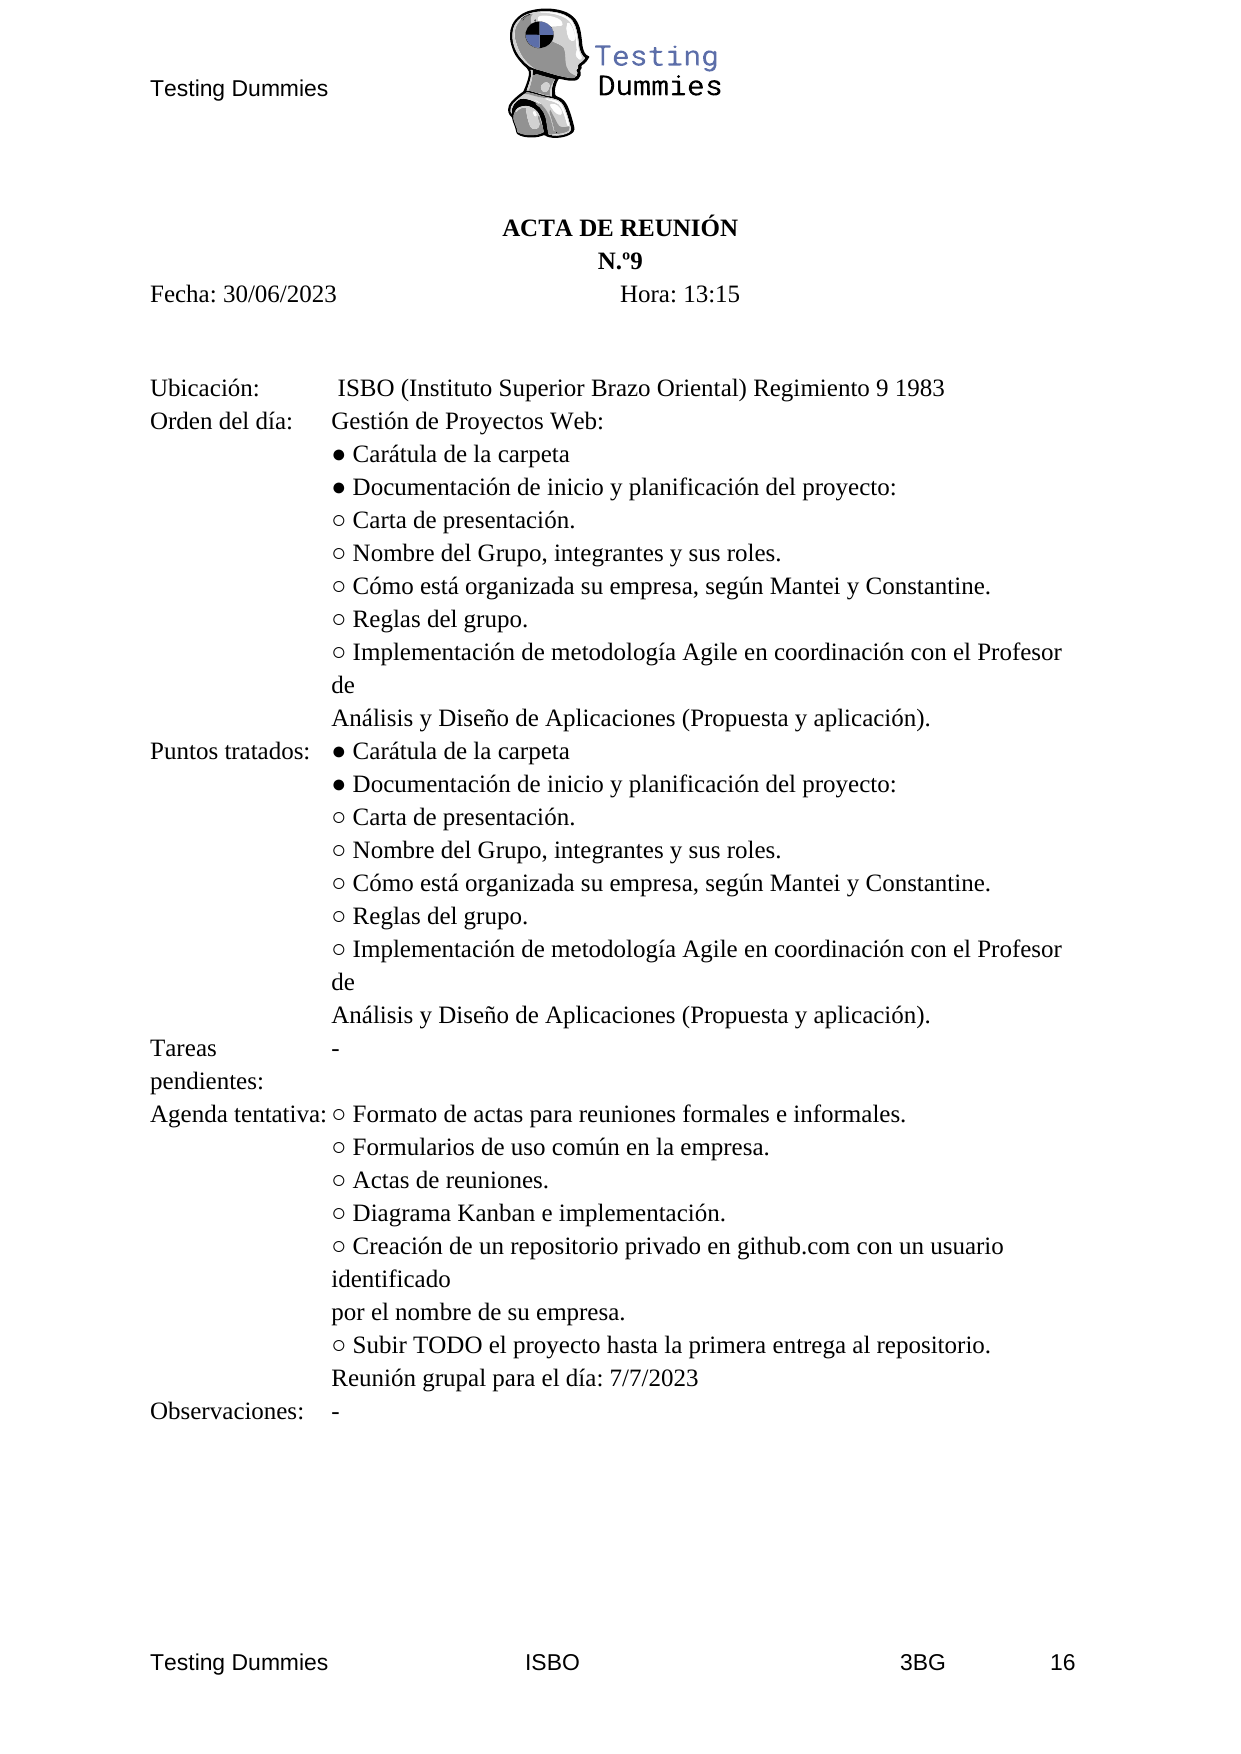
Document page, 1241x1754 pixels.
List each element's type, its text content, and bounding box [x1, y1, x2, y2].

table_cell Gestión de Proyectos Web: ● Carátula de la carpeta ● Documentación de inicio y planificación del proyecto: ○ Carta de presentación. ○ Nombre del Grupo, integrantes y sus roles. ○ Cómo está organizada su empresa, según Mantei y Constantine. ○ Reglas del grupo. ○ Implementación de metodología Agile en coordinación con el Profesor de Análisis y Diseño de Aplicaciones (Propuesta y aplicación). [331, 406, 1090, 736]
table_header ACTA DE REUNIÓN [150, 180, 1090, 246]
table_cell Agenda tentativa: [150, 1099, 331, 1396]
table_cell - [331, 1396, 1090, 1429]
table_cell Orden del día: [150, 406, 331, 736]
table_cell - [331, 1033, 1090, 1099]
table_cell Observaciones: [150, 1396, 331, 1429]
table_cell Tareas pendientes: [150, 1033, 331, 1099]
table_cell ● Carátula de la carpeta ● Documentación de inicio y planificación del proyecto: ○ Carta de presentación. ○ Nombre del Grupo, integrantes y sus roles. ○ Cómo está organizada su empresa, según Mantei y Constantine. ○ Reglas del grupo. ○ Implementación de metodología Agile en coordinación con el Profesor de Análisis y Diseño de Aplicaciones (Propuesta y aplicación). [331, 736, 1090, 1033]
table_cell Fecha: 30/06/2023 [150, 279, 620, 312]
table_cell N.º9 [150, 246, 1090, 279]
table_header ISBO (Instituto Superior Brazo Oriental) Regimiento 9 1983 [331, 373, 1090, 406]
table_cell Hora: 13:15 [620, 279, 1090, 312]
table_cell ○ Formato de actas para reuniones formales e informales. ○ Formularios de uso común en la empresa. ○ Actas de reuniones. ○ Diagrama Kanban e implementación. ○ Creación de un repositorio privado en github.com con un usuario identificado por el nombre de su empresa. ○ Subir TODO el proyecto hasta la primera entrega al repositorio. Reunión grupal para el día: 7/7/2023 [331, 1099, 1090, 1396]
table_header Ubicación: [150, 373, 331, 406]
table_cell Puntos tratados: [150, 736, 331, 1033]
